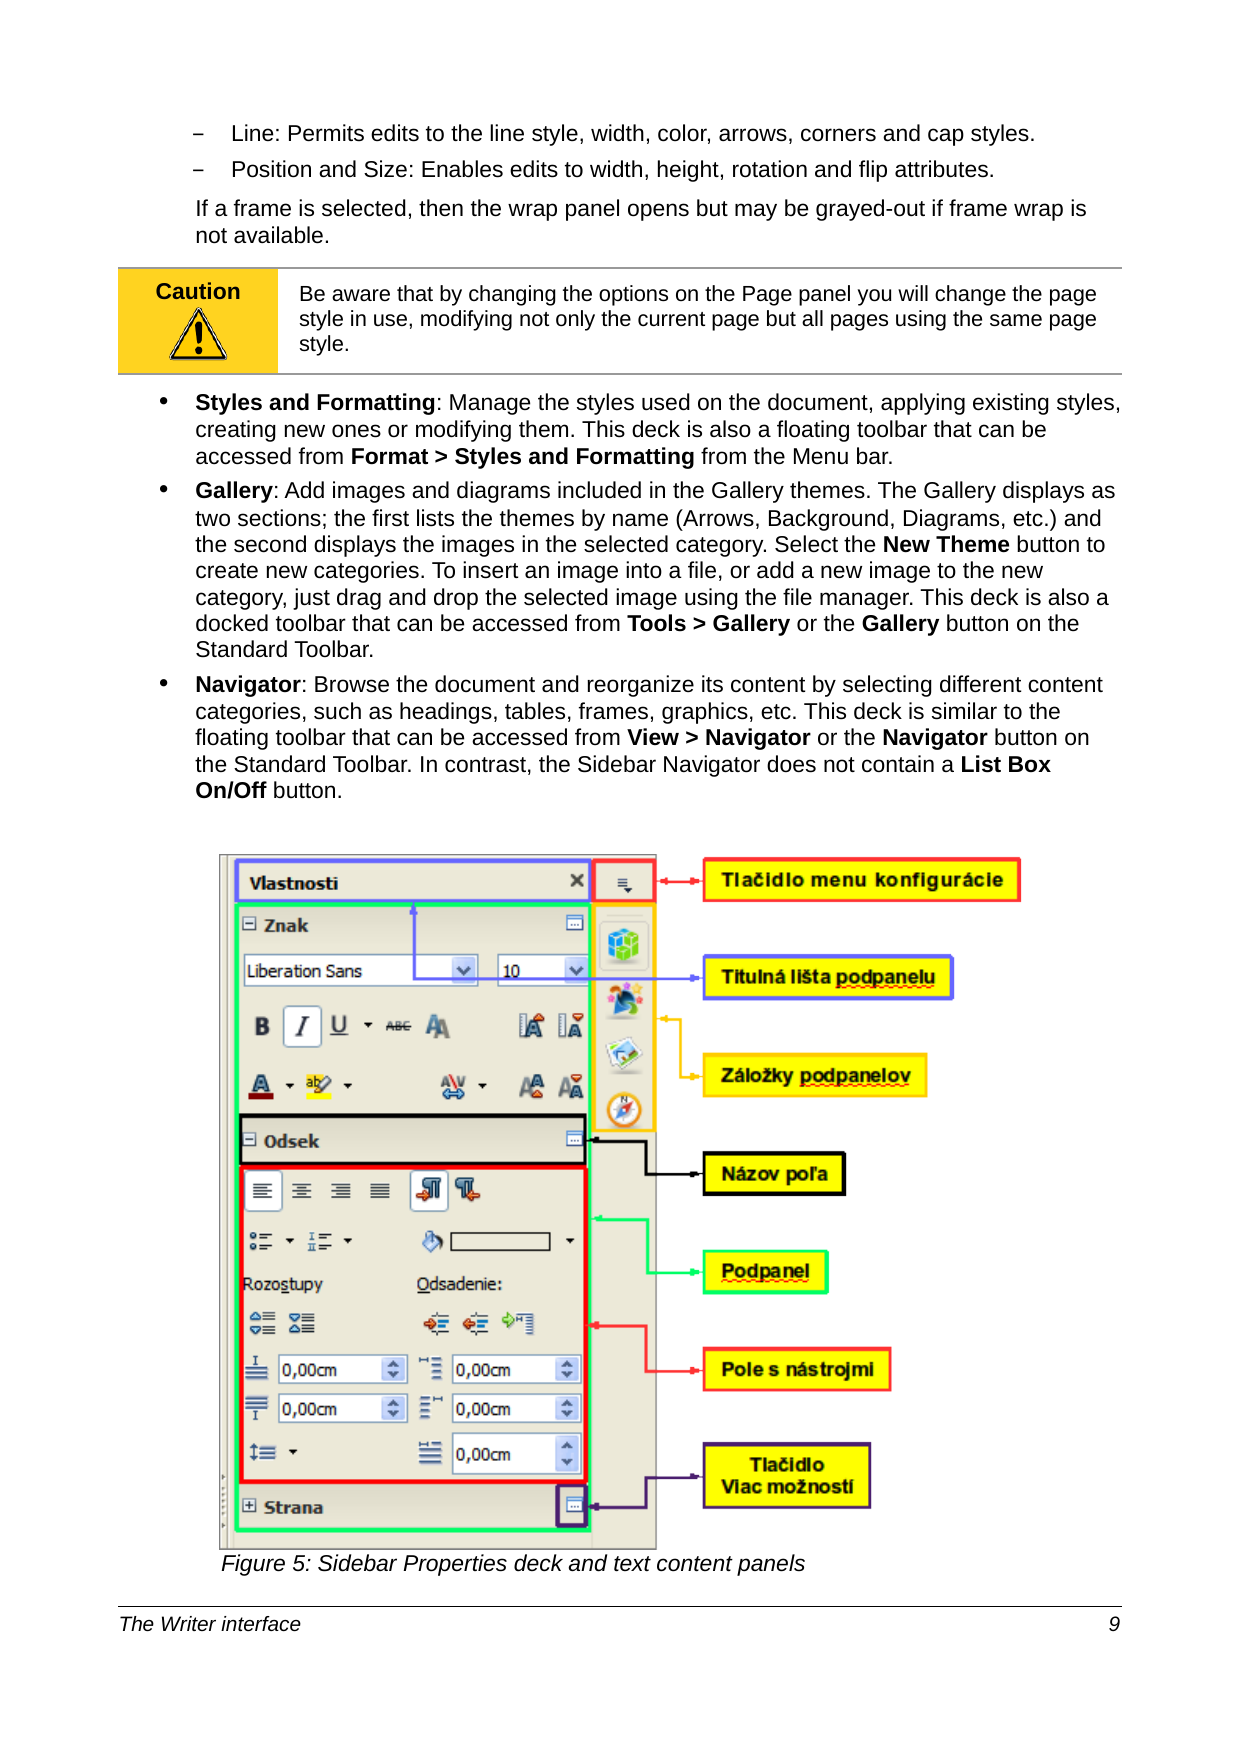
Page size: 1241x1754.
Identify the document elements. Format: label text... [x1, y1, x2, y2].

table_header Be aware that by changing the options on the Page panel you will change the page style in use, modifying not only the current page but all pages using the same page style. [278, 269, 1122, 373]
picture [219, 854, 1022, 1550]
list Styles and Formatting: Manage the styles used on the document, applying existing styles, creating new ones or modifying them. This deck is also a floating toolbar that can be accessed from Format > Styles and Formatting from the Menu bar. [156, 387, 1122, 469]
list If a frame is selected, then the wrap panel opens but may be grayed-out if frame wrap is not available. [195, 195, 1122, 248]
list Gallery: Add images and diagrams included in the Gallery themes. The Gallery displays as two sections; the first lists the themes by name (Arrows, Background, Diagrams, etc.) and the second displays the images in the selected category. Select the New Theme button to create new categories. To insert an image into a file, or add a new image to the new category, just drag and drop the selected image using the file manager. This deck is also a docked toolbar that can be accessed from Tools > Gallery or the Gallery button on the Standard Toolbar. [156, 475, 1122, 663]
table_header Caution [118, 269, 278, 373]
text Figure 5: Sidebar Properties deck and text content panels [221, 1550, 1019, 1576]
list Line: Permits edits to the line style, width, color, arrows, corners and cap styles. [192, 118, 1122, 147]
list Navigator: Browse the document and reorganize its content by selecting different content categories, such as headings, tables, frames, graphics, etc. This deck is similar to the floating toolbar that can be accessed from View > Navigator or the Navigator button on the Standard Toolbar. In contrast, the Sidebar Navigator does not contain a List Box On/Off button. [156, 669, 1122, 803]
list Position and Size: Enables edits to width, height, rotation and flip attributes. [192, 154, 1122, 183]
picture [165, 304, 231, 364]
